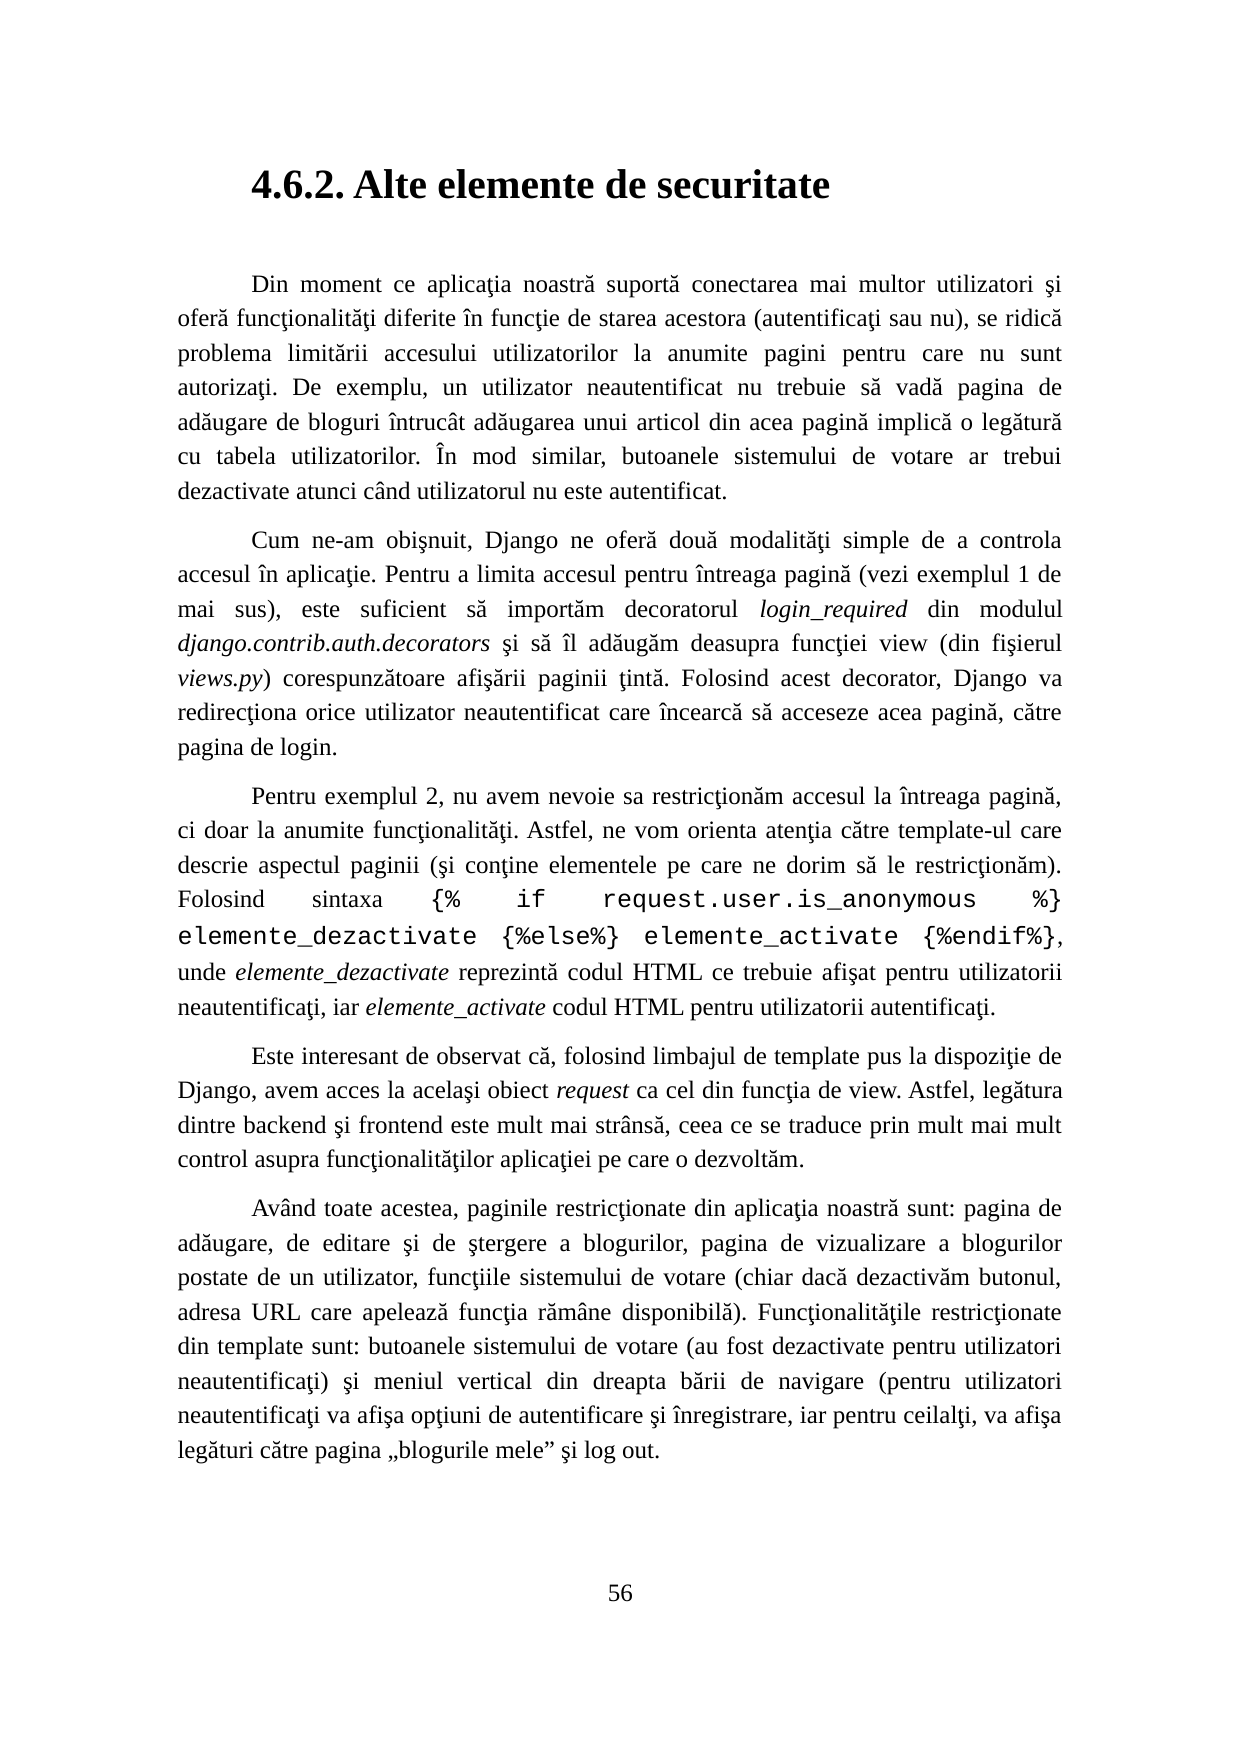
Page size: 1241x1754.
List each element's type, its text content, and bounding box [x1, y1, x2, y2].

text Pentru exemplul 2, nu avem nevoie sa restricţionăm accesul la întreaga pagină, ci doar la anumite funcţionalităţi. Astfel, ne vom orienta atenţia către template-ul care descrie aspectul paginii (şi conţine elementele pe care ne dorim să le restricţionăm). Folosind sintaxa {% if request.user.is_anonymous %} elemente_dezactivate {%else%} elemente_activate {%endif%}, unde elemente_dezactivate reprezintă codul HTML ce trebuie afişat pentru utilizatorii neautentificaţi, iar elemente_activate codul HTML pentru utilizatorii autentificaţi. [177, 781, 1063, 1021]
text Este interesant de observat că, folosind limbajul de template pus la dispoziţie de Django, avem acces la acelaşi obiect request ca cel din funcţia de view. Astfel, legătura dintre backend şi frontend este mult mai strânsă, ceea ce se traduce prin mult mai mult control asupra funcţionalităţilor aplicaţiei pe care o dezvoltăm. [177, 1041, 1063, 1173]
text Cum ne-am obişnuit, Django ne oferă două modalităţi simple de a controla accesul în aplicaţie. Pentru a limita accesul pentru întreaga pagină (vezi exemplul 1 de mai sus), este suficient să importăm decoratorul login_required din modulul django.contrib.auth.decorators şi să îl adăugăm deasupra funcţiei view (din fişierul views.py) corespunzătoare afişării paginii ţintă. Folosind acest decorator, Django va redirecţiona orice utilizator neautentificat care încearcă să acceseze acea pagină, către pagina de login. [177, 525, 1063, 761]
text Având toate acestea, paginile restricţionate din aplicaţia noastră sunt: pagina de adăugare, de editare şi de ştergere a blogurilor, pagina de vizualizare a blogurilor postate de un utilizator, funcţiile sistemului de votare (chiar dacă dezactivăm butonul, adresa URL care apelează funcţia rămâne disponibilă). Funcţionalităţile restricţionate din template sunt: butoanele sistemului de votare (au fost dezactivate pentru utilizatori neautentificaţi) şi meniul vertical din dreapta bării de navigare (pentru utilizatori neautentificaţi va afişa opţiuni de autentificare şi înregistrare, iar pentru ceilalţi, va afişa legături către pagina „blogurile mele” şi log out. [177, 1193, 1063, 1463]
text Din moment ce aplicaţia noastră suportă conectarea mai multor utilizatori şi oferă funcţionalităţi diferite în funcţie de starea acestora (autentificaţi sau nu), se ridică problema limitării accesului utilizatorilor la anumite pagini pentru care nu sunt autorizaţi. De exemplu, un utilizator neautentificat nu trebuie să vadă pagina de adăugare de bloguri întrucât adăugarea unui articol din acea pagină implică o legătură cu tabela utilizatorilor. În mod similar, butoanele sistemului de votare ar trebui dezactivate atunci când utilizatorul nu este autentificat. [177, 269, 1063, 504]
subtitle 4.6.2. Alte elemente de securitate [177, 159, 1063, 207]
